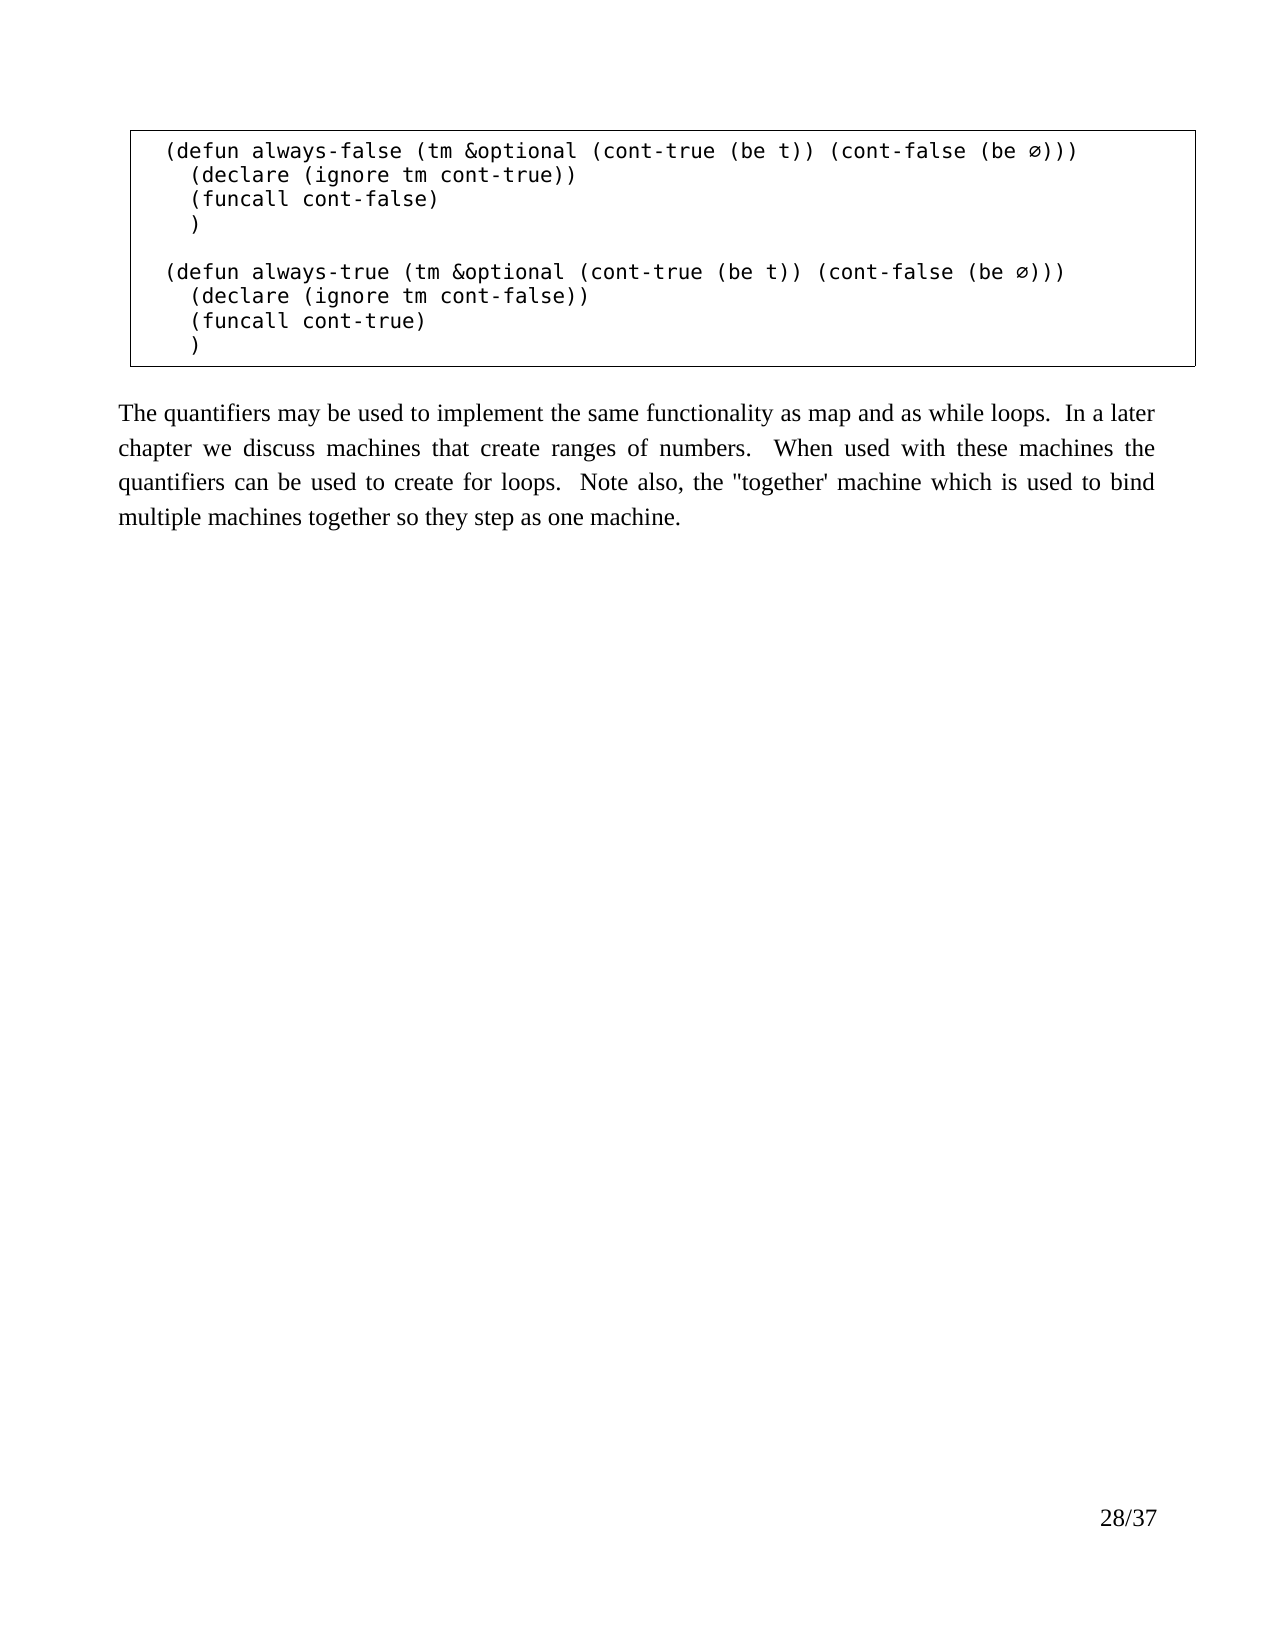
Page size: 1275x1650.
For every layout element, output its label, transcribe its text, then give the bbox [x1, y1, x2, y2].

text The quantifiers may be used to implement the same functionality as map and as while loops. In a later chapter we discuss machines that create ranges of numbers. When used with these machines the quantifiers can be used to create for loops. Note also, the ''together' machine which is used to bind multiple machines together so they step as one machine. [118, 398, 1157, 531]
text (declare (ignore tm cont-true)) [139, 163, 1186, 187]
text (funcall cont-false) [139, 187, 1186, 212]
text ) [139, 212, 1186, 236]
text ) [139, 333, 1186, 357]
text (defun always-false (tm &optional (cont-true (be t)) (cont-false (be ∅))) [139, 139, 1186, 163]
text (defun always-true (tm &optional (cont-true (be t)) (cont-false (be ∅))) [139, 260, 1186, 284]
text (declare (ignore tm cont-false)) [139, 284, 1186, 309]
text (funcall cont-true) [139, 309, 1186, 333]
